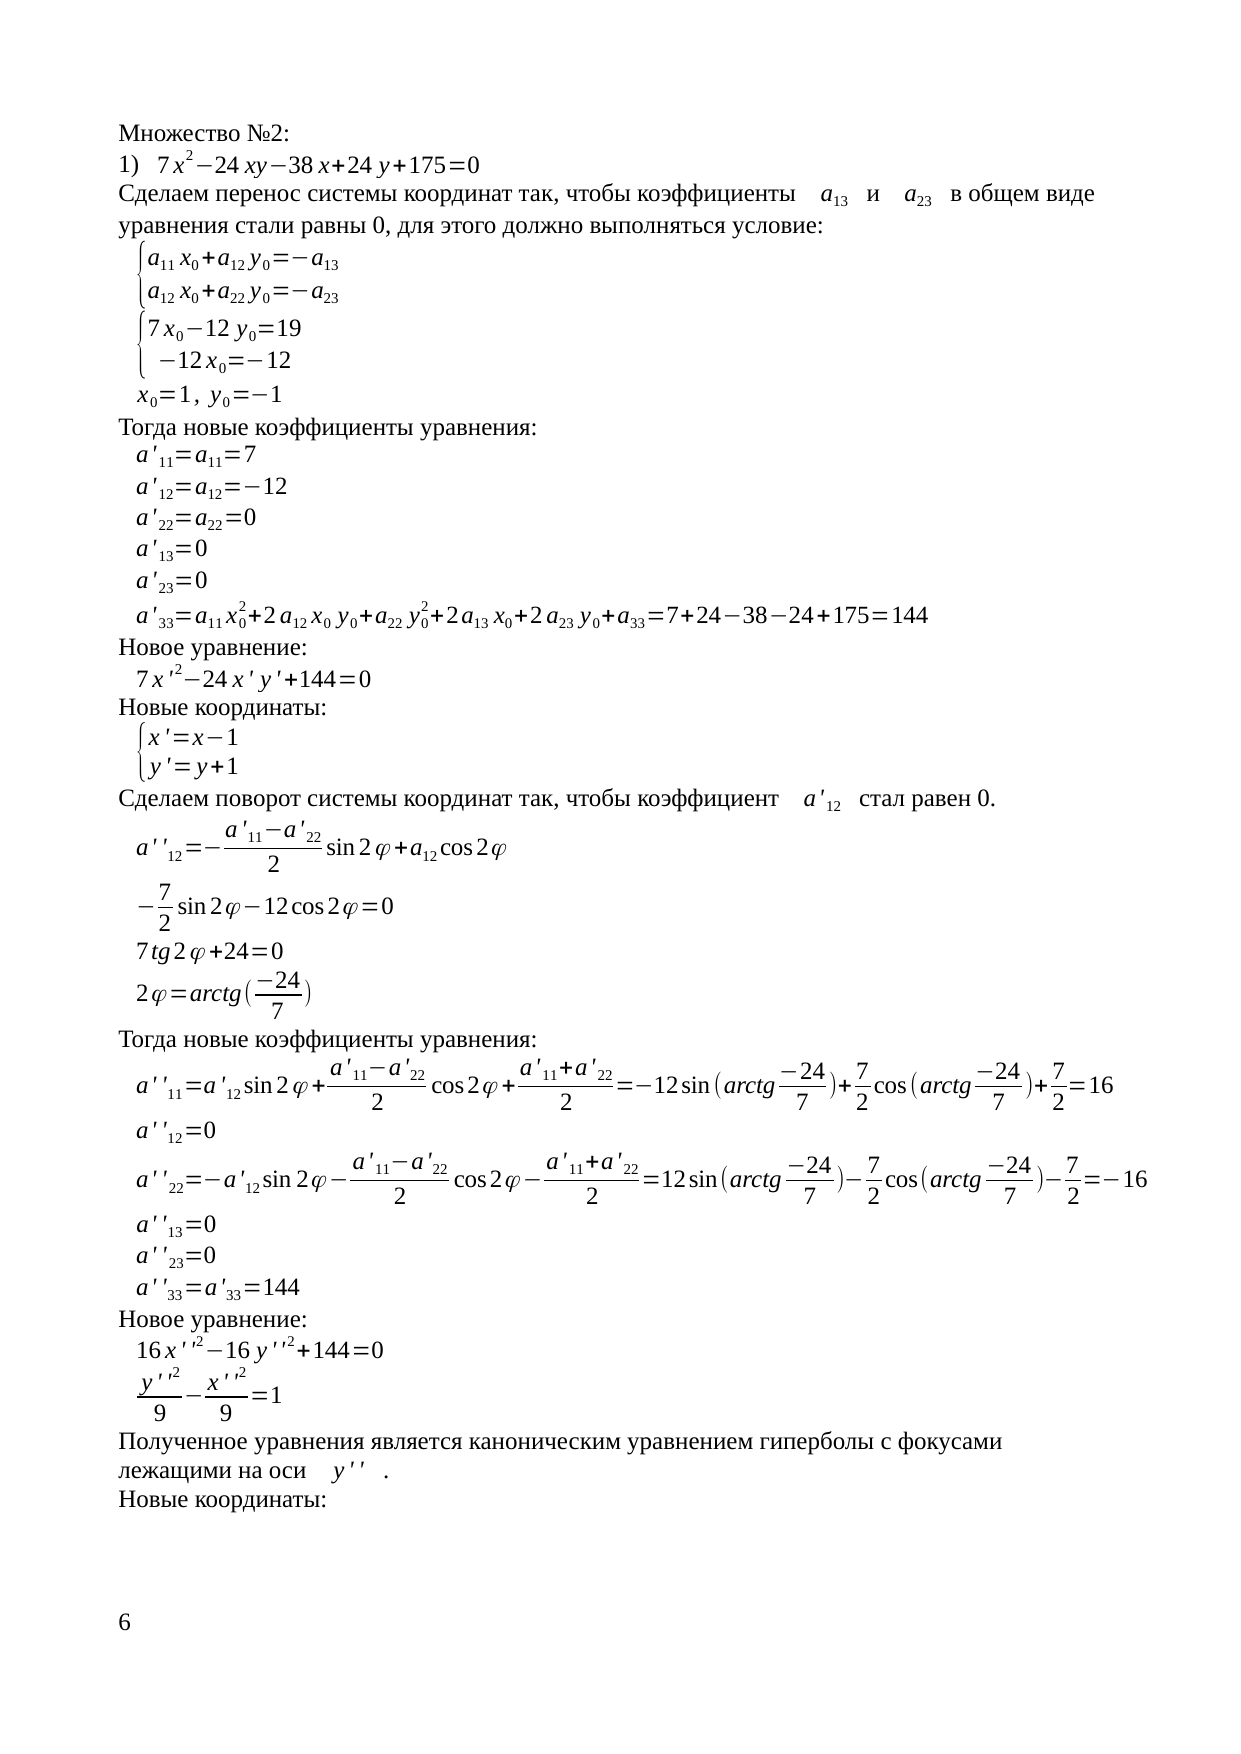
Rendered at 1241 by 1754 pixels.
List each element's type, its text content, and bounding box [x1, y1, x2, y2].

text Новое уравнение: [118, 1304, 1122, 1333]
text Сделаем поворот системы координат так, чтобы коэффициент стал равен 0. [118, 783, 1122, 815]
text Тогда новые коэффициенты уравнения: [118, 1024, 1122, 1053]
text Множество №2: [118, 118, 1122, 147]
text Новые координаты: [118, 692, 1122, 721]
text Новое уравнение: [118, 632, 1122, 661]
text Тогда новые коэффициенты уравнения: [118, 412, 1122, 440]
text Сделаем перенос системы координат так, чтобы коэффициенты и в общем виде уравнения стали равны 0, для этого должно выполняться условие: [118, 178, 1122, 239]
text Новые координаты: [118, 1484, 1122, 1513]
text Полученное уравнения является каноническим уравнением гиперболы с фокусами лежащими на оси . [118, 1426, 1122, 1484]
text 1) [118, 147, 1122, 178]
